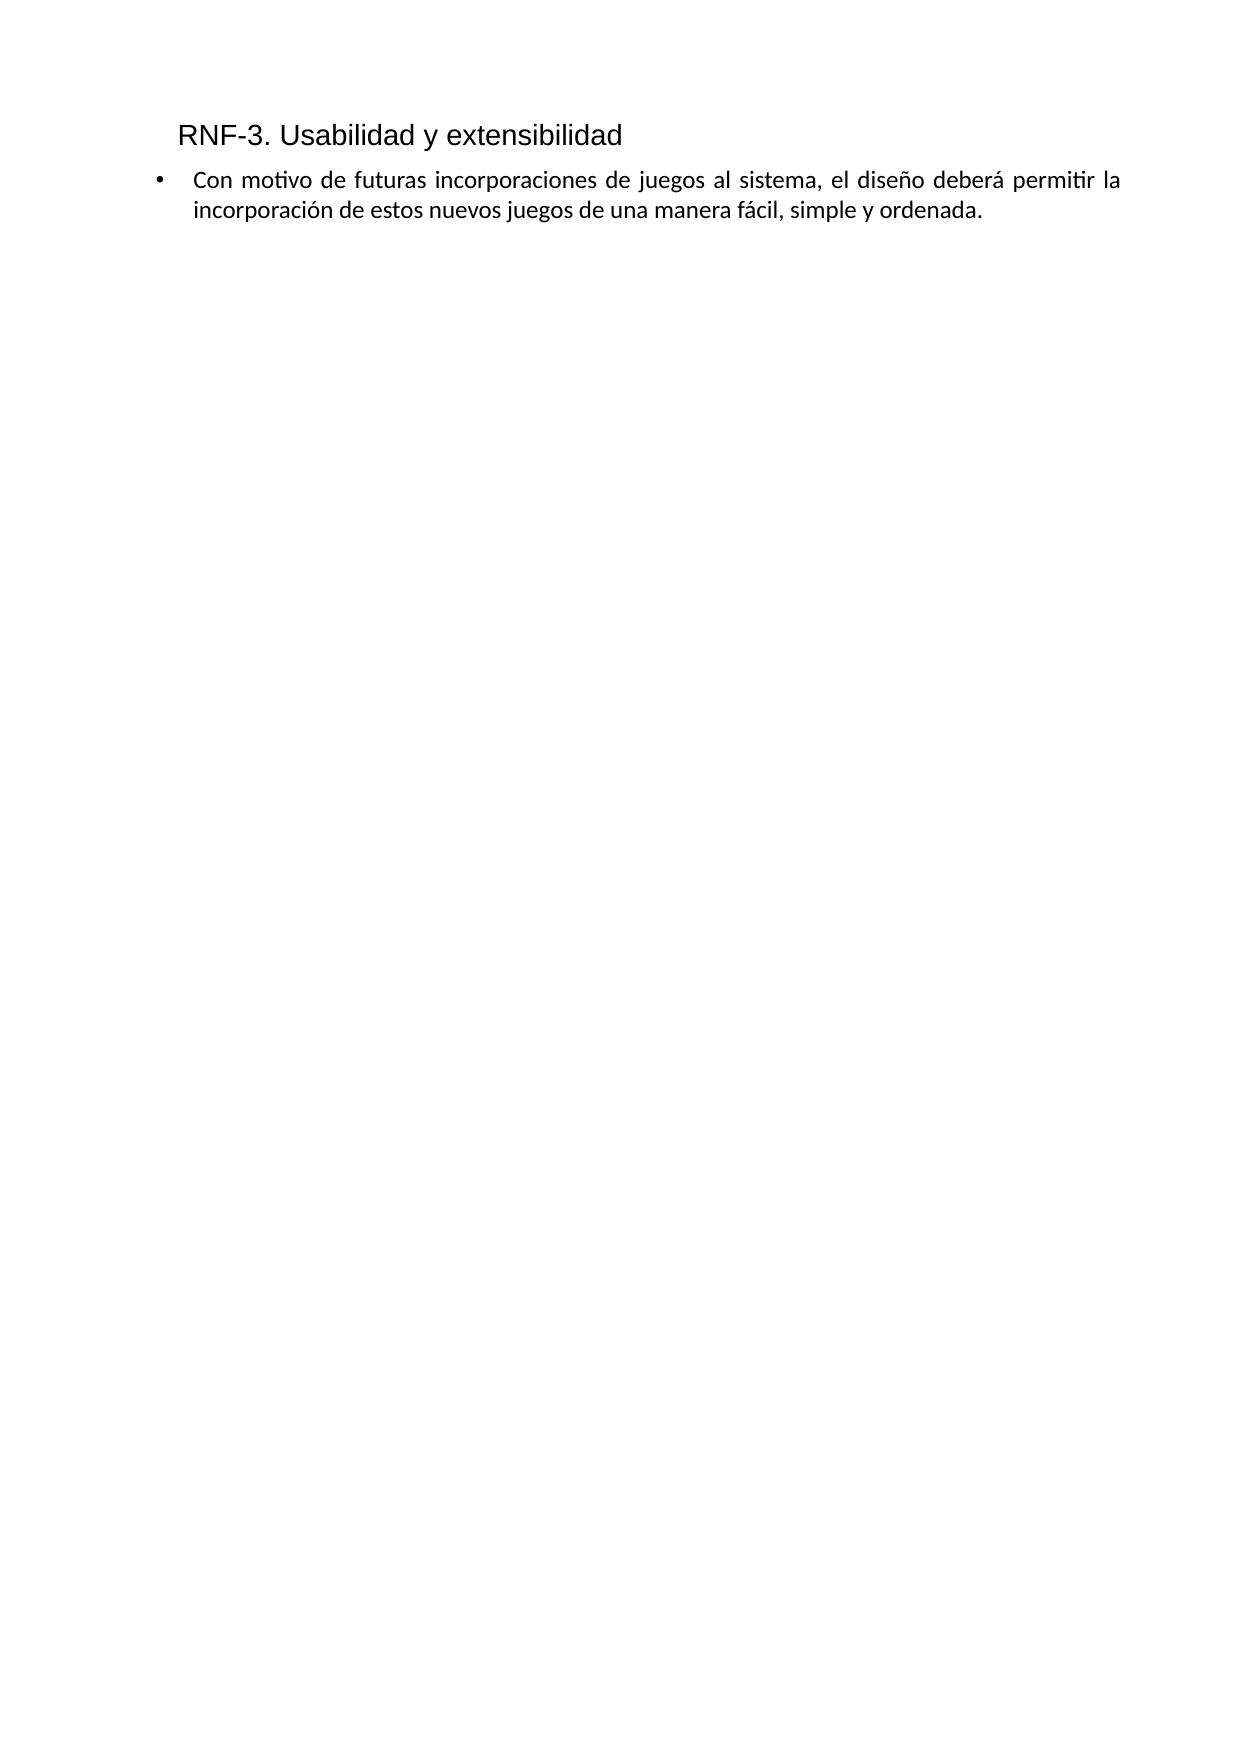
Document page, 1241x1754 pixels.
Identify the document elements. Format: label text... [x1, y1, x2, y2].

list Con motivo de futuras incorporaciones de juegos al sistema, el diseño deberá permitir la incorporación de estos nuevos juegos de una manera fácil, simple y ordenada. [156, 164, 1122, 225]
subtitle Usabilidad y extensibilidad [177, 118, 1122, 152]
